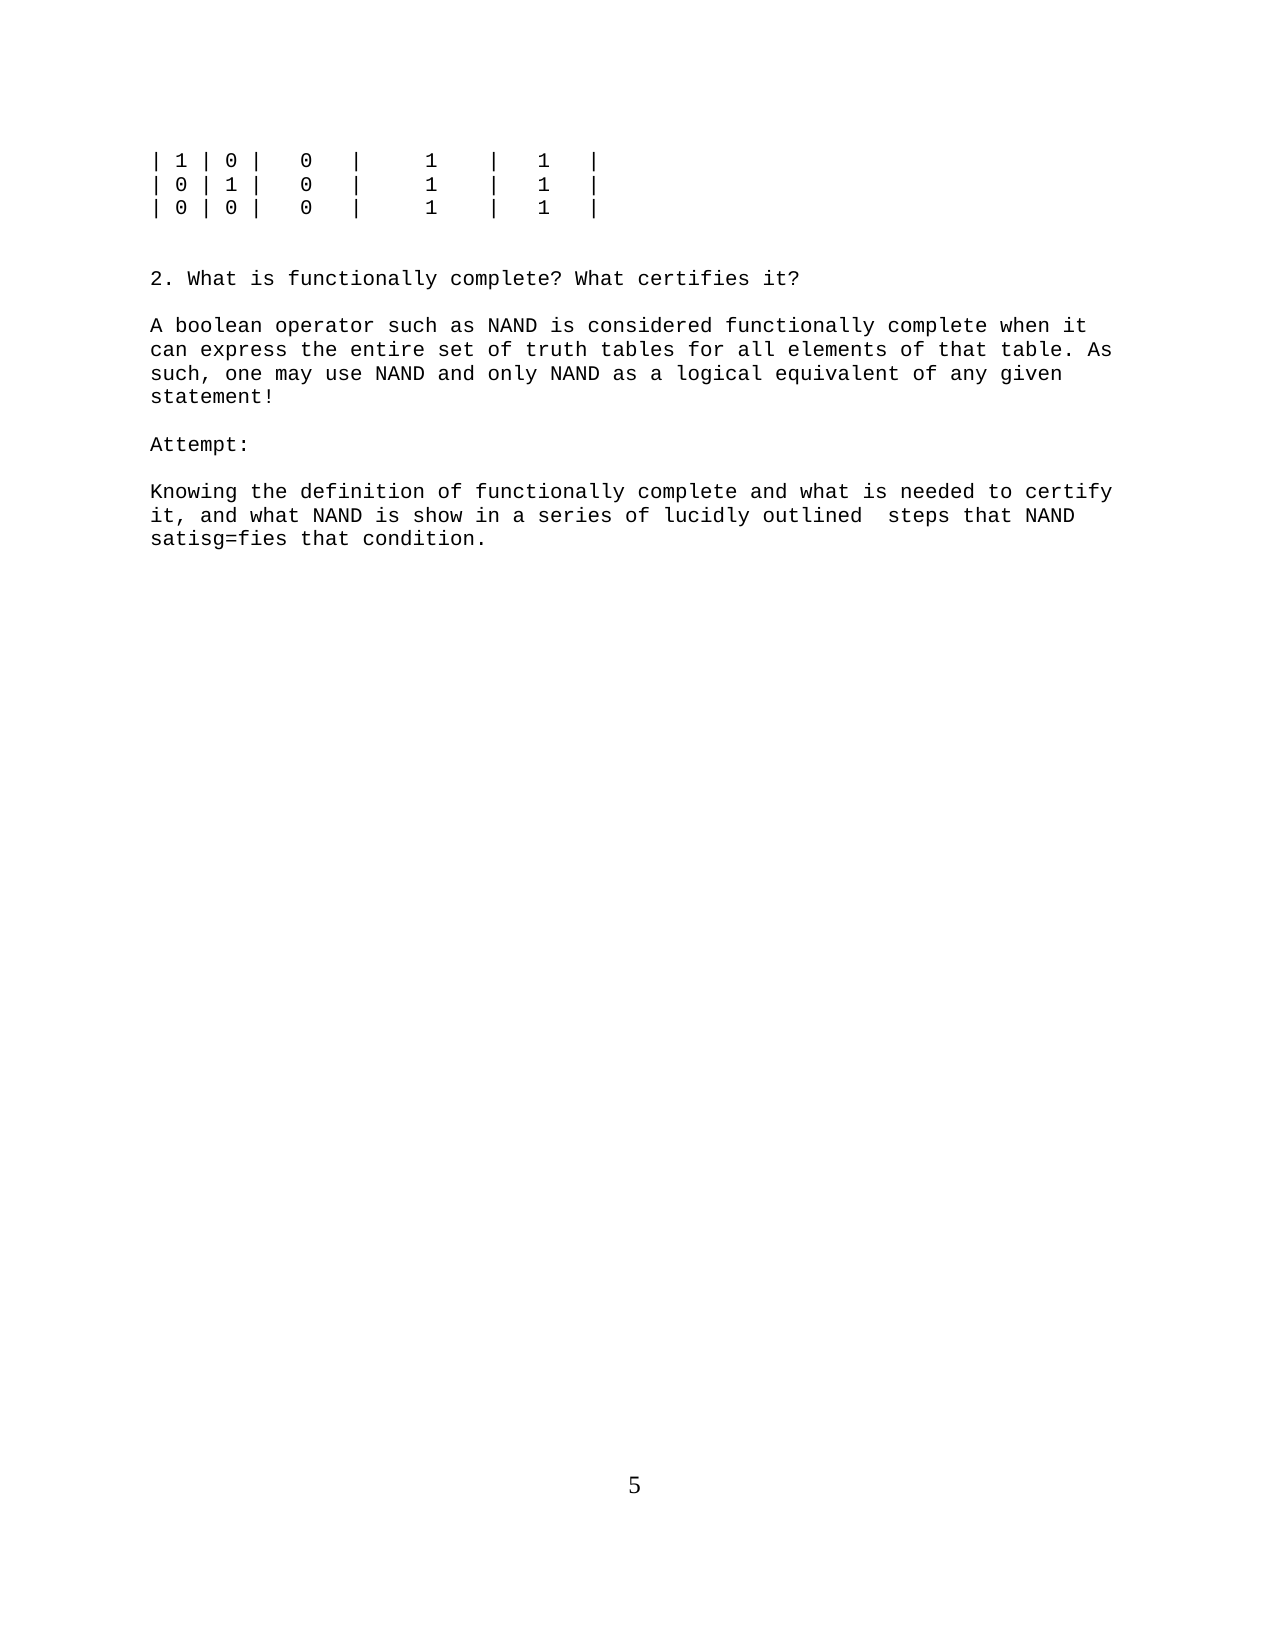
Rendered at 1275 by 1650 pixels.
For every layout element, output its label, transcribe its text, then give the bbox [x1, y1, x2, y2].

text | 1 | 0 | 0 | 1 | 1 | [150, 150, 1125, 174]
text A boolean operator such as NAND is considered functionally complete when it can express the entire set of truth tables for all elements of that table. As such, one may use NAND and only NAND as a logical equivalent of any given statement! [150, 316, 1125, 410]
text | 0 | 0 | 0 | 1 | 1 | [150, 197, 1125, 221]
text 2. What is functionally complete? What certifies it? [150, 268, 1125, 292]
text | 0 | 1 | 0 | 1 | 1 | [150, 174, 1125, 197]
text Knowing the definition of functionally complete and what is needed to certify it, and what NAND is show in a series of lucidly outlined steps that NAND satisg=fies that condition. [150, 481, 1125, 552]
text Attempt: [150, 434, 1125, 457]
